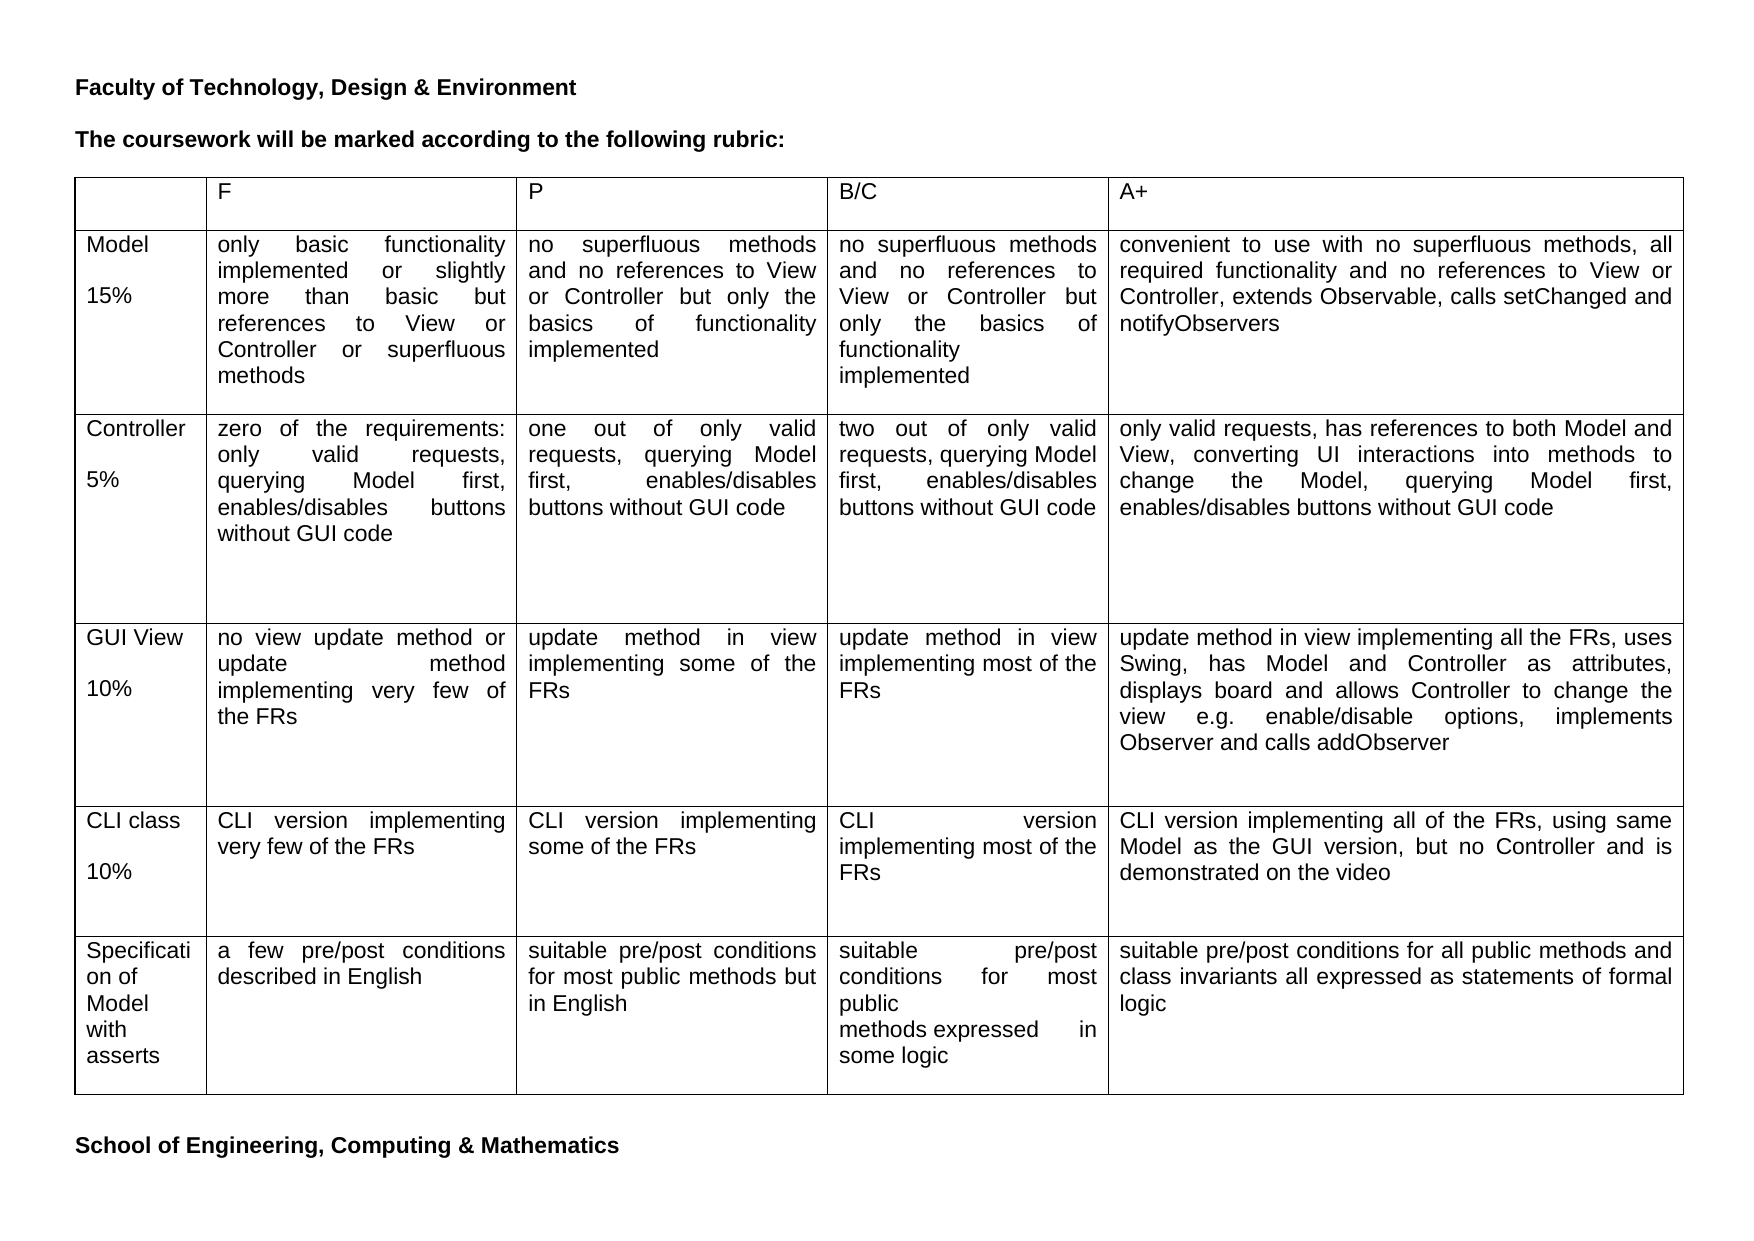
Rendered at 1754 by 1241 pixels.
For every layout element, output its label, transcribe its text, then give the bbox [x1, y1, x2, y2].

table_header B/C [828, 178, 1108, 229]
table_cell GUI View 10% [76, 624, 206, 806]
table_cell update method in view implementing some of the FRs [517, 624, 827, 806]
table_cell no superfluous methods and no references to View or Controller but only the basics of functionality implemented [828, 231, 1108, 414]
table_cell only valid requests, has references to both Model and View, converting UI interactions into methods to change the Model, querying Model first, enables/disables buttons without GUI code [1109, 415, 1683, 623]
table_header F [207, 178, 516, 229]
table_header P [517, 178, 827, 229]
table_cell only basic functionality implemented or slightly more than basic but references to View or Controller or superfluous methods [207, 231, 516, 414]
table_cell zero of the requirements: only valid requests, querying Model first, enables/disables buttons without GUI code [207, 415, 516, 623]
table_cell two out of only valid requests, querying Model first, enables/disables buttons without GUI code [828, 415, 1108, 623]
table_cell no superfluous methods and no references to View or Controller but only the basics of functionality implemented [517, 231, 827, 414]
table_cell update method in view implementing most of the FRs [828, 624, 1108, 806]
table_cell Model 15% [76, 231, 206, 414]
table_header A+ [1109, 178, 1683, 229]
table_header [76, 178, 206, 229]
table_cell Specification of Model with asserts [76, 937, 206, 1093]
table_cell suitable pre/post conditions for most public methods but in English [517, 937, 827, 1093]
table_cell CLI class 10% [76, 807, 206, 936]
table_cell suitable pre/post conditions for most public methods expressed in some logic [828, 937, 1108, 1093]
table_cell CLI version implementing some of the FRs [517, 807, 827, 936]
table_cell no view update method or update method implementing very few of the FRs [207, 624, 516, 806]
table_cell CLI version implementing very few of the FRs [207, 807, 516, 936]
table_cell a few pre/post conditions described in English [207, 937, 516, 1093]
table_cell suitable pre/post conditions for all public methods and class invariants all expressed as statements of formal logic [1109, 937, 1683, 1093]
table_cell Controller 5% [76, 415, 206, 623]
table_cell convenient to use with no superfluous methods, all required functionality and no references to View or Controller, extends Observable, calls setChanged and notifyObservers [1109, 231, 1683, 414]
text The coursework will be marked according to the following rubric: [75, 126, 1636, 152]
table_cell update method in view implementing all the FRs, uses Swing, has Model and Controller as attributes, displays board and allows Controller to change the view e.g. enable/disable options, implements Observer and calls addObserver [1109, 624, 1683, 806]
table_cell CLI version implementing all of the FRs, using same Model as the GUI version, but no Controller and is demonstrated on the video [1109, 807, 1683, 936]
table_cell CLI version implementing most of the FRs [828, 807, 1108, 936]
table_cell one out of only valid requests, querying Model first, enables/disables buttons without GUI code [517, 415, 827, 623]
